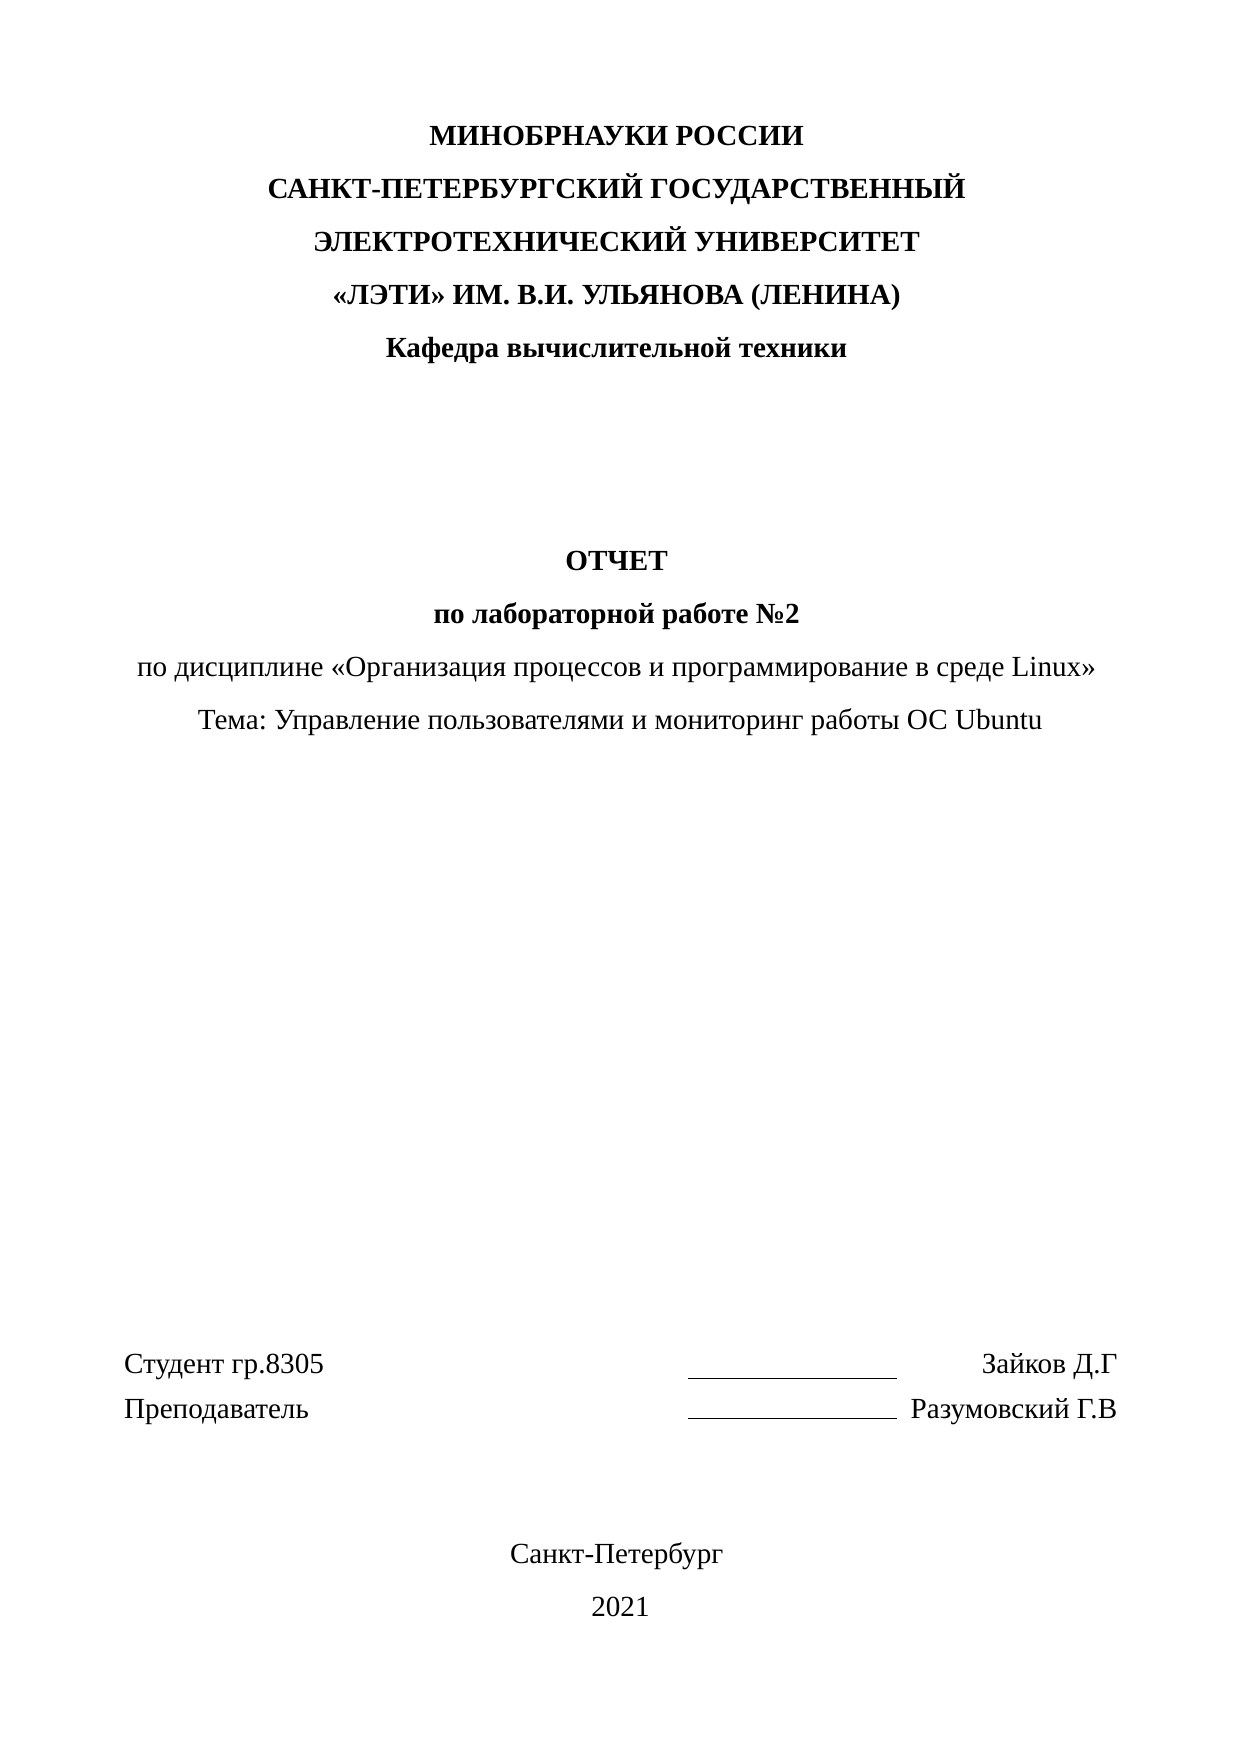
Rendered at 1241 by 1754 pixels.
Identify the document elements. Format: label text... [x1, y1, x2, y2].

table_header Студент гр.8305 [118, 1340, 373, 1385]
text «ЛЭТИ» ИМ. В.И. УЛЬЯНОВА (ЛЕНИНА) [118, 277, 1122, 311]
text ОТЧЕТ [118, 543, 1122, 577]
text по дисциплине «Организация процессов и программирование в среде Linux» [118, 649, 1122, 683]
text по лабораторной работе №2 [118, 596, 1122, 630]
text САНКТ-ПЕТЕРБУРГСКИЙ ГОСУДАРСТВЕННЫЙ [118, 171, 1122, 205]
text МИНОБРНАУКИ РОССИИ [118, 118, 1122, 152]
text Кафедра вычислительной техники [118, 331, 1122, 364]
text ЭЛЕКТРОТЕХНИЧЕСКИЙ УНИВЕРСИТЕТ [118, 224, 1122, 258]
table_cell Преподаватель [118, 1385, 373, 1430]
text Тема: Управление пользователями и мониторинг работы ОС Ubuntu [118, 702, 1122, 736]
table_cell Разумовский Г.В [373, 1385, 1123, 1430]
table_header Зайков Д.Г [373, 1340, 1123, 1385]
text Санкт-Петербург [118, 1536, 1122, 1570]
text 2021 [118, 1589, 1122, 1623]
